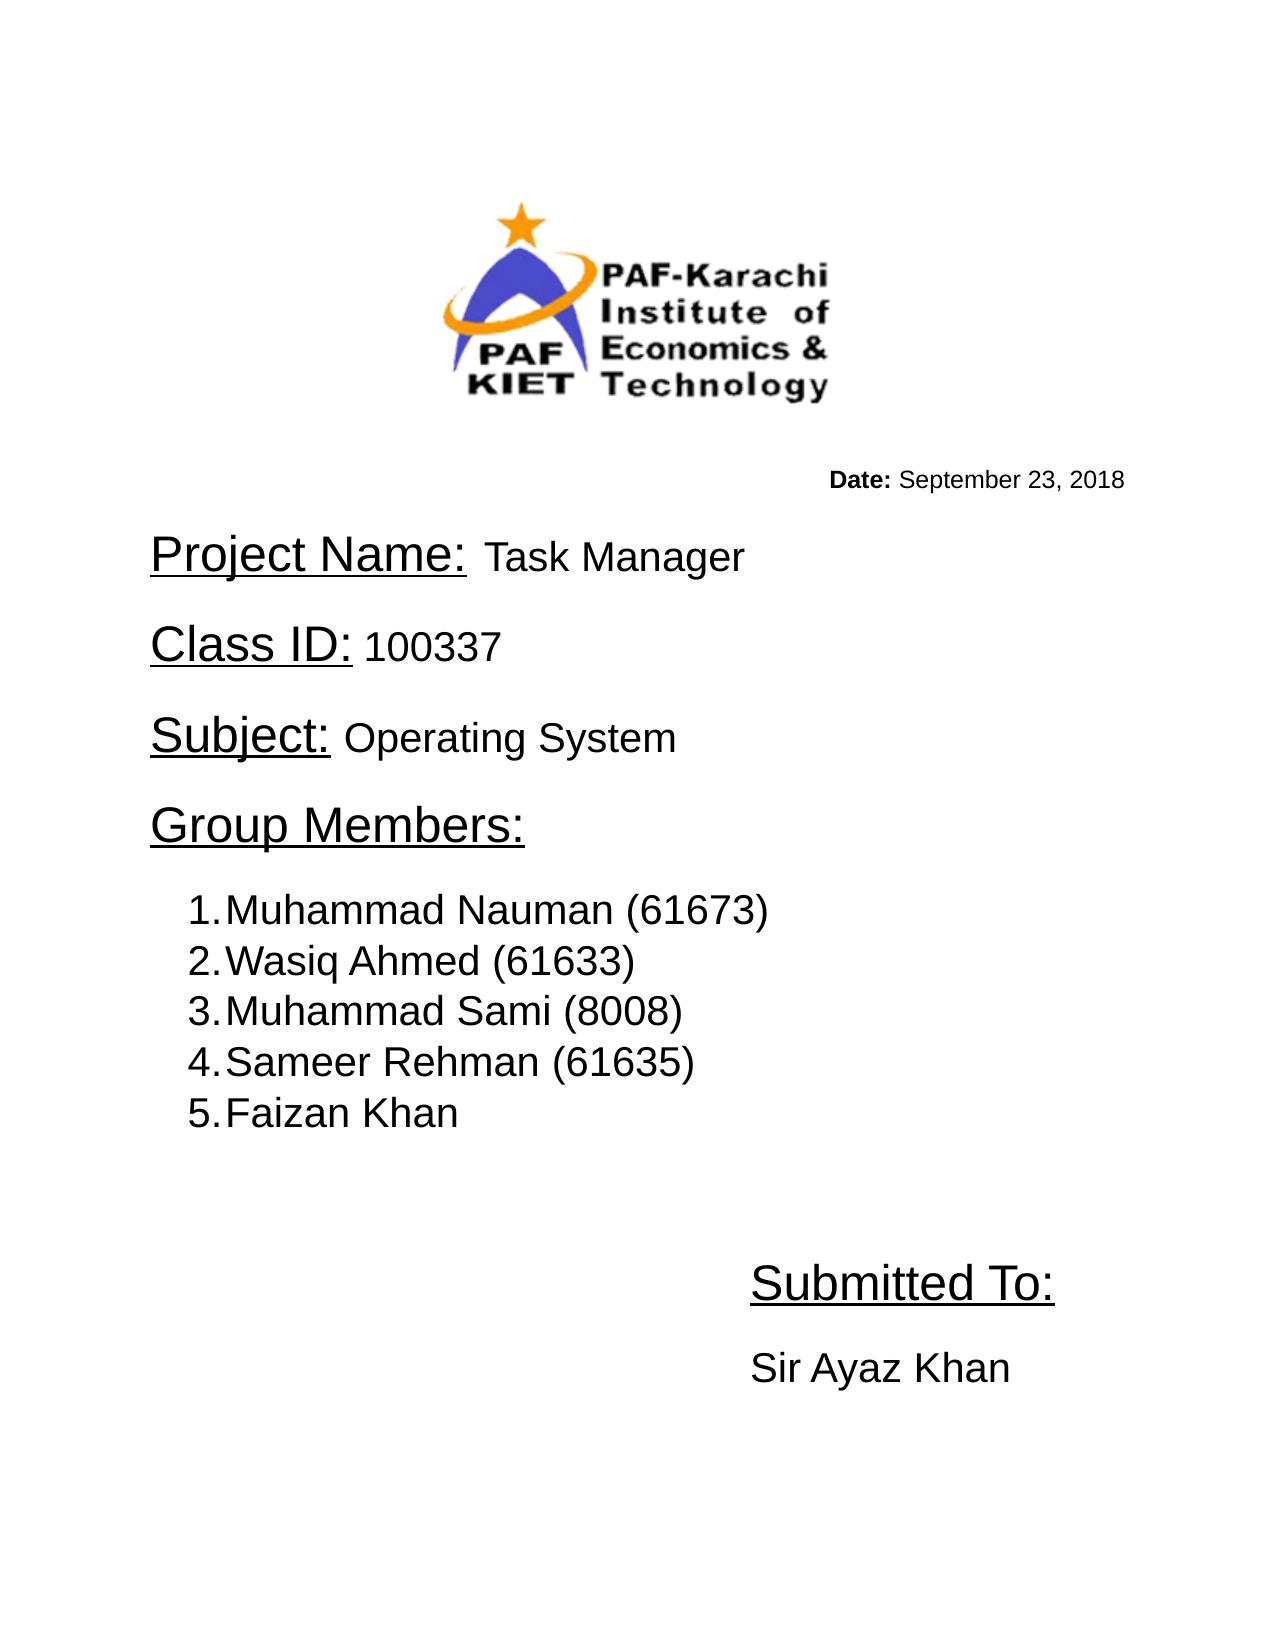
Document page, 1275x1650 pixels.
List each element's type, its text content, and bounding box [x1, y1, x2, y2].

text Date: September 23, 2018 [225, 465, 1125, 494]
list Wasiq Ahmed (61633) [187, 936, 1125, 984]
list Faizan Khan [187, 1088, 1125, 1136]
picture [437, 179, 837, 435]
text Sir Ayaz Khan [675, 1343, 1125, 1391]
text Subject: Operating System [150, 705, 1125, 762]
list Muhammad Nauman (61673) [187, 885, 1125, 933]
text Project Name: Task Manager [150, 525, 1125, 582]
text Group Members: [150, 795, 1125, 853]
text Submitted To: [675, 1253, 1125, 1311]
text Class ID: 100337 [150, 615, 1125, 672]
list Sameer Rehman (61635) [187, 1037, 1125, 1085]
list Muhammad Sami (8008) [187, 987, 1125, 1034]
